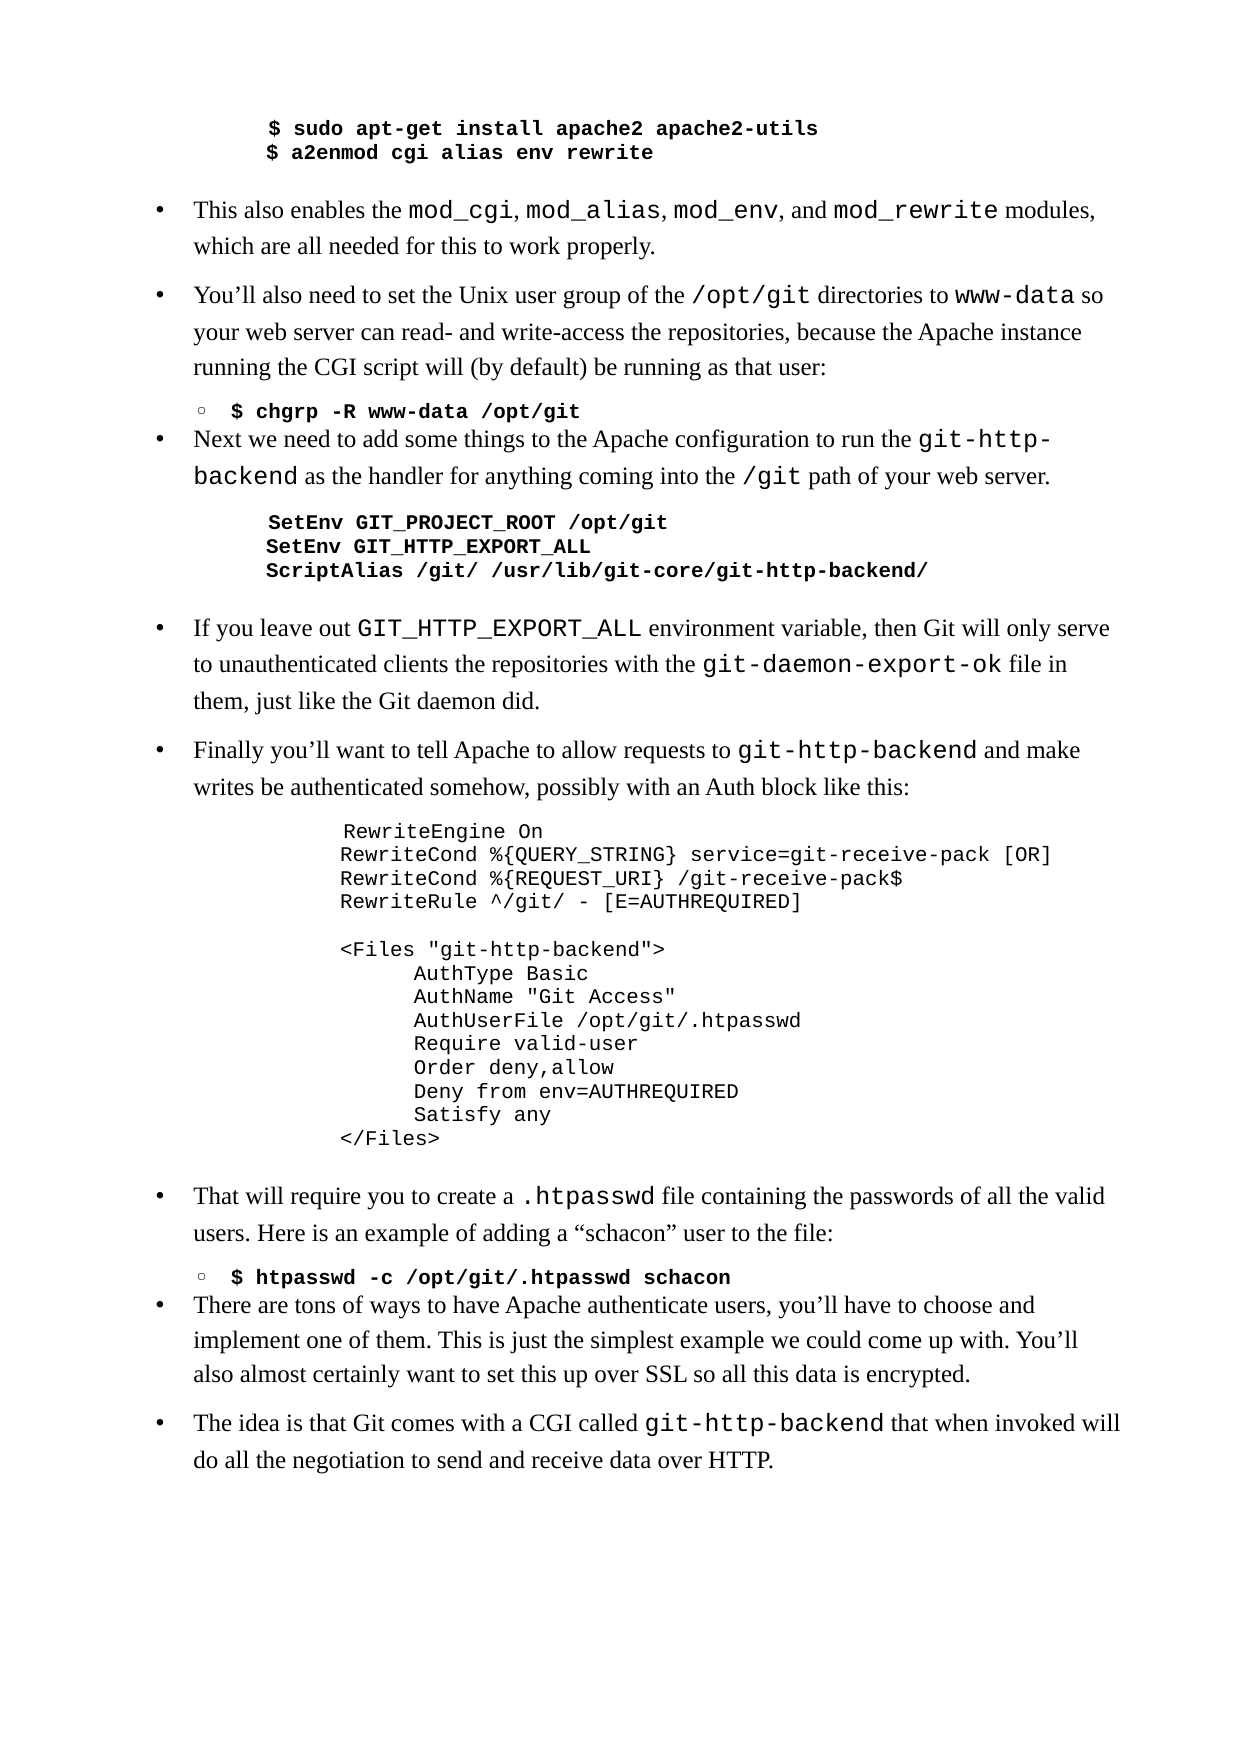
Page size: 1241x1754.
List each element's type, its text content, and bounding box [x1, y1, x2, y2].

list RewriteEngine On [306, 821, 1122, 844]
list There are tons of ways to have Apache authenticate users, you’ll have to choose and implement one of them. This is just the simplest example we could come up with. You’ll also almost certainly want to set this up over SSL so all this data is encrypted. [156, 1290, 1122, 1388]
list $ sudo apt-get install apache2 apache2-utils [231, 118, 1122, 142]
text RewriteCond %{REQUEST_URI} /git-receive-pack$ [118, 868, 1122, 892]
text AuthUserFile /opt/git/.htpasswd [118, 1010, 1122, 1033]
list This also enables the mod_cgi, mod_alias, mod_env, and mod_rewrite modules, which are all needed for this to work properly. [156, 195, 1122, 260]
list Finally you’ll want to tell Apache to allow requests to git-http-backend and make writes be authenticated somehow, possibly with an Auth block like this: [156, 735, 1122, 800]
text Require valid-user [118, 1033, 1122, 1057]
text <Files "git-http-backend"> [118, 939, 1122, 962]
list Next we need to add some things to the Apache configuration to run the git-http-backend as the handler for anything coming into the /git path of your web server. [156, 424, 1122, 492]
text Order deny,allow [118, 1057, 1122, 1081]
list You’ll also need to set the Unix user group of the /opt/git directories to www-data so your web server can read- and write-access the repositories, because the Apache instance running the CGI script will (by default) be running as that user: [156, 281, 1122, 380]
text Deny from env=AUTHREQUIRED [118, 1081, 1122, 1104]
text ScriptAlias /git/ /usr/lib/git-core/git-http-backend/ [118, 560, 1122, 583]
text RewriteCond %{QUERY_STRING} service=git-receive-pack [OR] [118, 844, 1122, 868]
list SetEnv GIT_PROJECT_ROOT /opt/git [231, 512, 1122, 536]
list If you leave out GIT_HTTP_EXPORT_ALL environment variable, then Git will only serve to unauthenticated clients the repositories with the git-daemon-export-ok file in them, just like the Git daemon did. [156, 613, 1122, 715]
text AuthName "Git Access" [118, 986, 1122, 1010]
list The idea is that Git comes with a CGI called git-http-backend that when invoked will do all the negotiation to send and receive data over HTTP. [156, 1408, 1122, 1474]
list $ chgrp -R www-data /opt/git [193, 401, 1122, 424]
list $ htpasswd -c /opt/git/.htpasswd schacon [193, 1267, 1122, 1290]
text SetEnv GIT_HTTP_EXPORT_ALL [118, 536, 1122, 560]
list That will require you to create a .htpasswd file containing the passwords of all the valid users. Here is an example of adding a “schacon” user to the file: [156, 1181, 1122, 1246]
text RewriteRule ^/git/ - [E=AUTHREQUIRED] [118, 892, 1122, 915]
text $ a2enmod cgi alias env rewrite [118, 142, 1122, 165]
text AuthType Basic [118, 962, 1122, 986]
text Satisfy any [118, 1104, 1122, 1128]
text </Files> [118, 1128, 1122, 1152]
